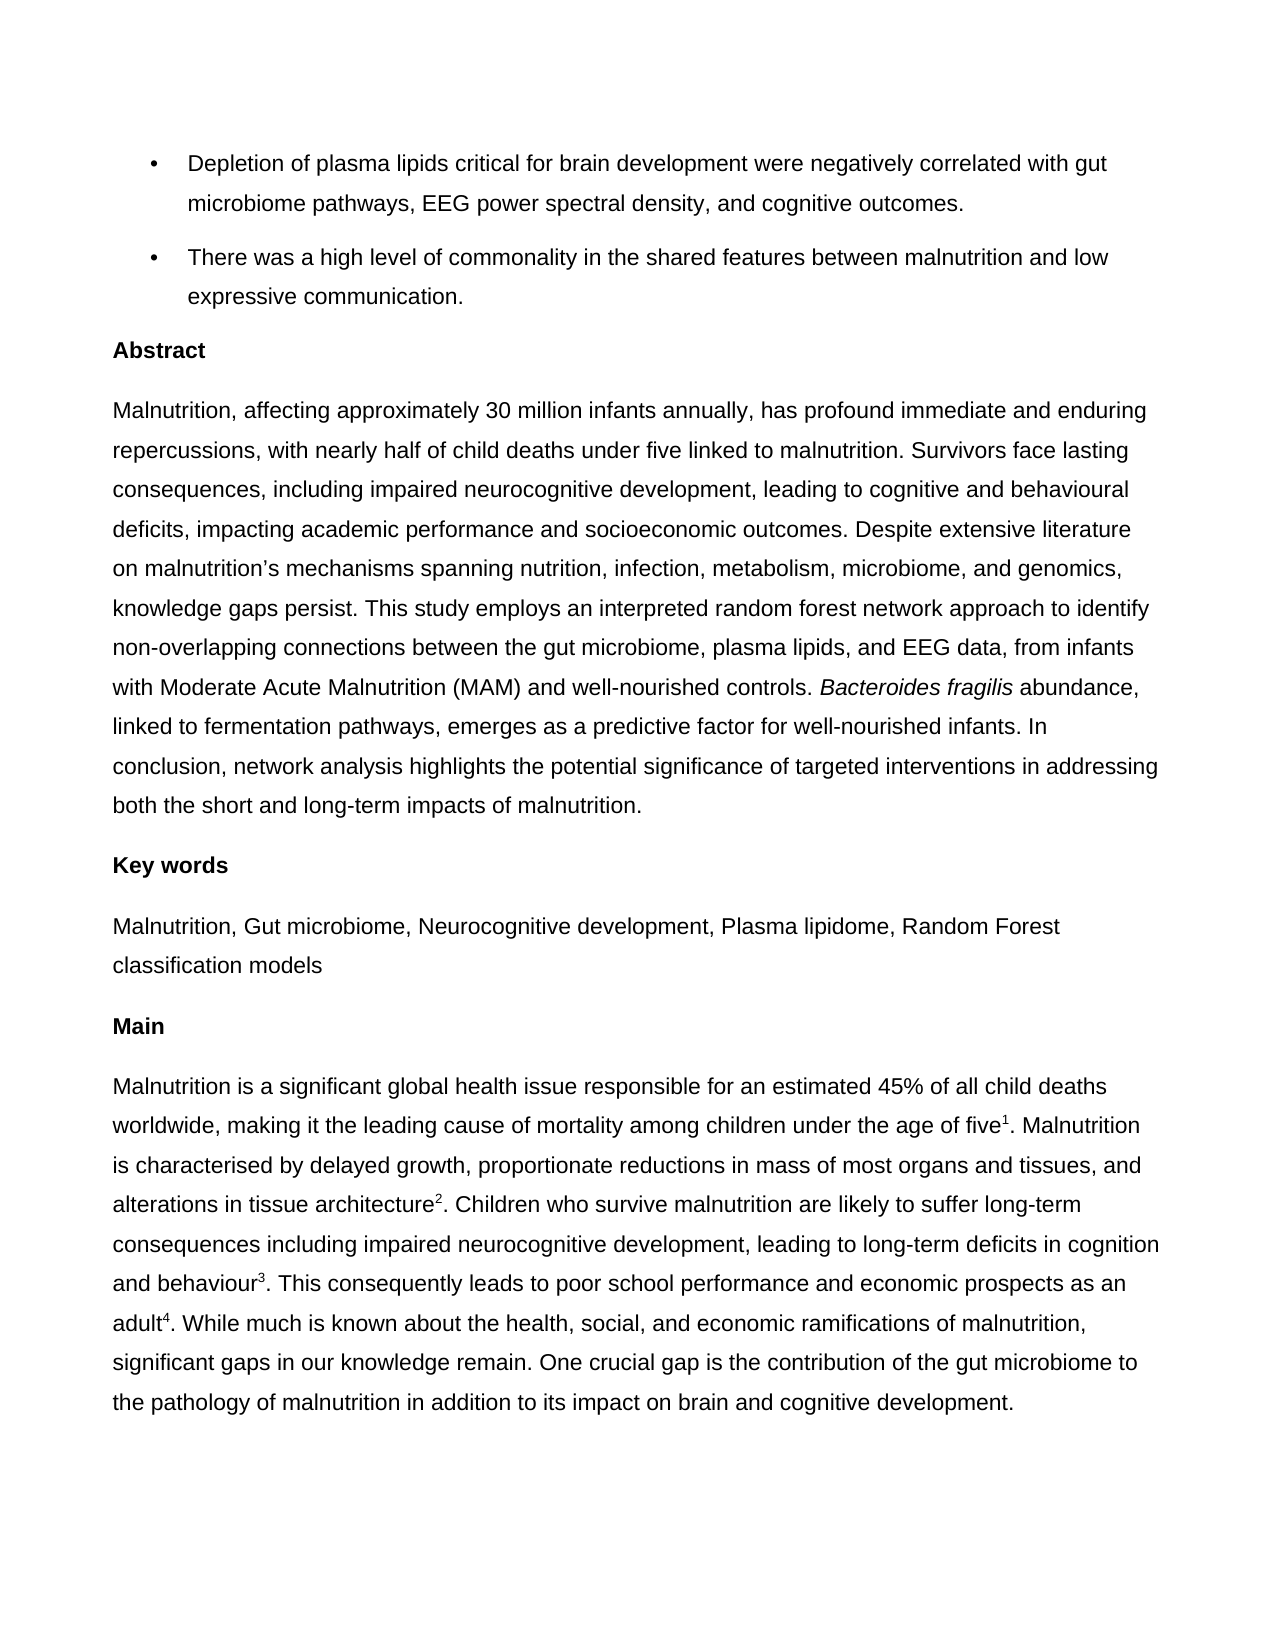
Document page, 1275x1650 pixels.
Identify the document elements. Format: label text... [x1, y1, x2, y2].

list Depletion of plasma lipids critical for brain development were negatively correlated with gut microbiome pathways, EEG power spectral density, and cognitive outcomes. [150, 150, 1162, 216]
list There was a high level of commonality in the shared features between malnutrition and low expressive communication. [150, 243, 1162, 309]
subtitle Key words [112, 852, 1162, 879]
text Malnutrition, affecting approximately 30 million infants annually, has profound immediate and enduring repercussions, with nearly half of child deaths under five linked to malnutrition. Survivors face lasting consequences, including impaired neurocognitive development, leading to cognitive and behavioural deficits, impacting academic performance and socioeconomic outcomes. Despite extensive literature on malnutrition’s mechanisms spanning nutrition, infection, metabolism, microbiome, and genomics, knowledge gaps persist. This study employs an interpreted random forest network approach to identify non-overlapping connections between the gut microbiome, plasma lipids, and EEG data, from infants with Moderate Acute Malnutrition (MAM) and well-nourished controls. Bacteroides fragilis abundance, linked to fermentation pathways, emerges as a predictive factor for well-nourished infants. In conclusion, network analysis highlights the potential significance of targeted interventions in addressing both the short and long-term impacts of malnutrition. [112, 397, 1162, 818]
text Malnutrition is a significant global health issue responsible for an estimated 45% of all child deaths worldwide, making it the leading cause of mortality among children under the age of five1. Malnutrition is characterised by delayed growth, proportionate reductions in mass of most organs and tissues, and alterations in tissue architecture2. Children who survive malnutrition are likely to suffer long-term consequences including impaired neurocognitive development, leading to long-term deficits in cognition and behaviour3. This consequently leads to poor school performance and economic prospects as an adult4. While much is known about the health, social, and economic ramifications of malnutrition, significant gaps in our knowledge remain. One crucial gap is the contribution of the gut microbiome to the pathology of malnutrition in addition to its impact on brain and cognitive development. [112, 1073, 1162, 1415]
text Malnutrition, Gut microbiome, Neurocognitive development, Plasma lipidome, Random Forest classification models [112, 913, 1162, 979]
subtitle Abstract [112, 337, 1162, 363]
subtitle Main [112, 1013, 1162, 1039]
